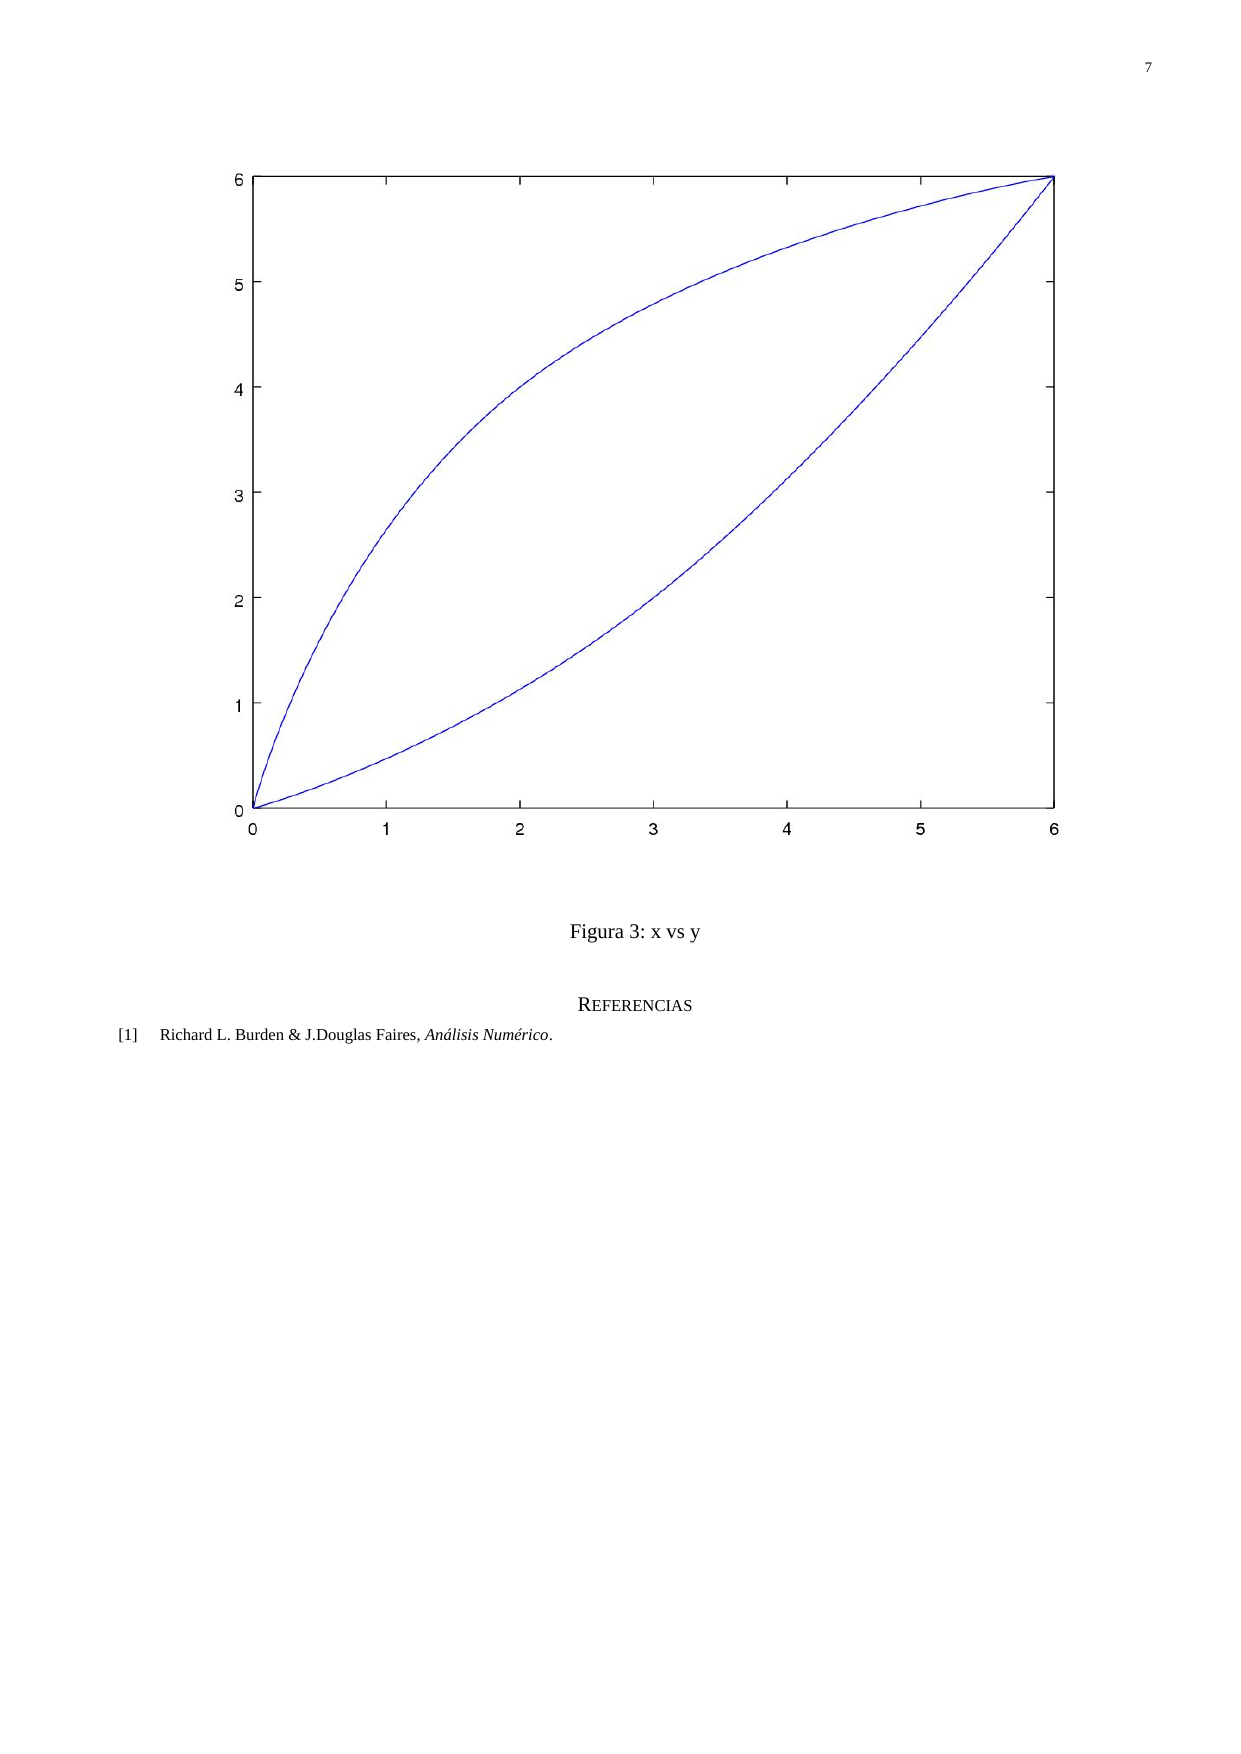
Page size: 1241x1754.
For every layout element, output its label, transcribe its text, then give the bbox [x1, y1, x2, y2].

text Referencias [118, 992, 1152, 1016]
text Figura 3: x vs y [118, 919, 1152, 943]
picture [118, 118, 1152, 895]
list Richard L. Burden & J.Douglas Faires, Análisis Numérico. [118, 1024, 1152, 1044]
